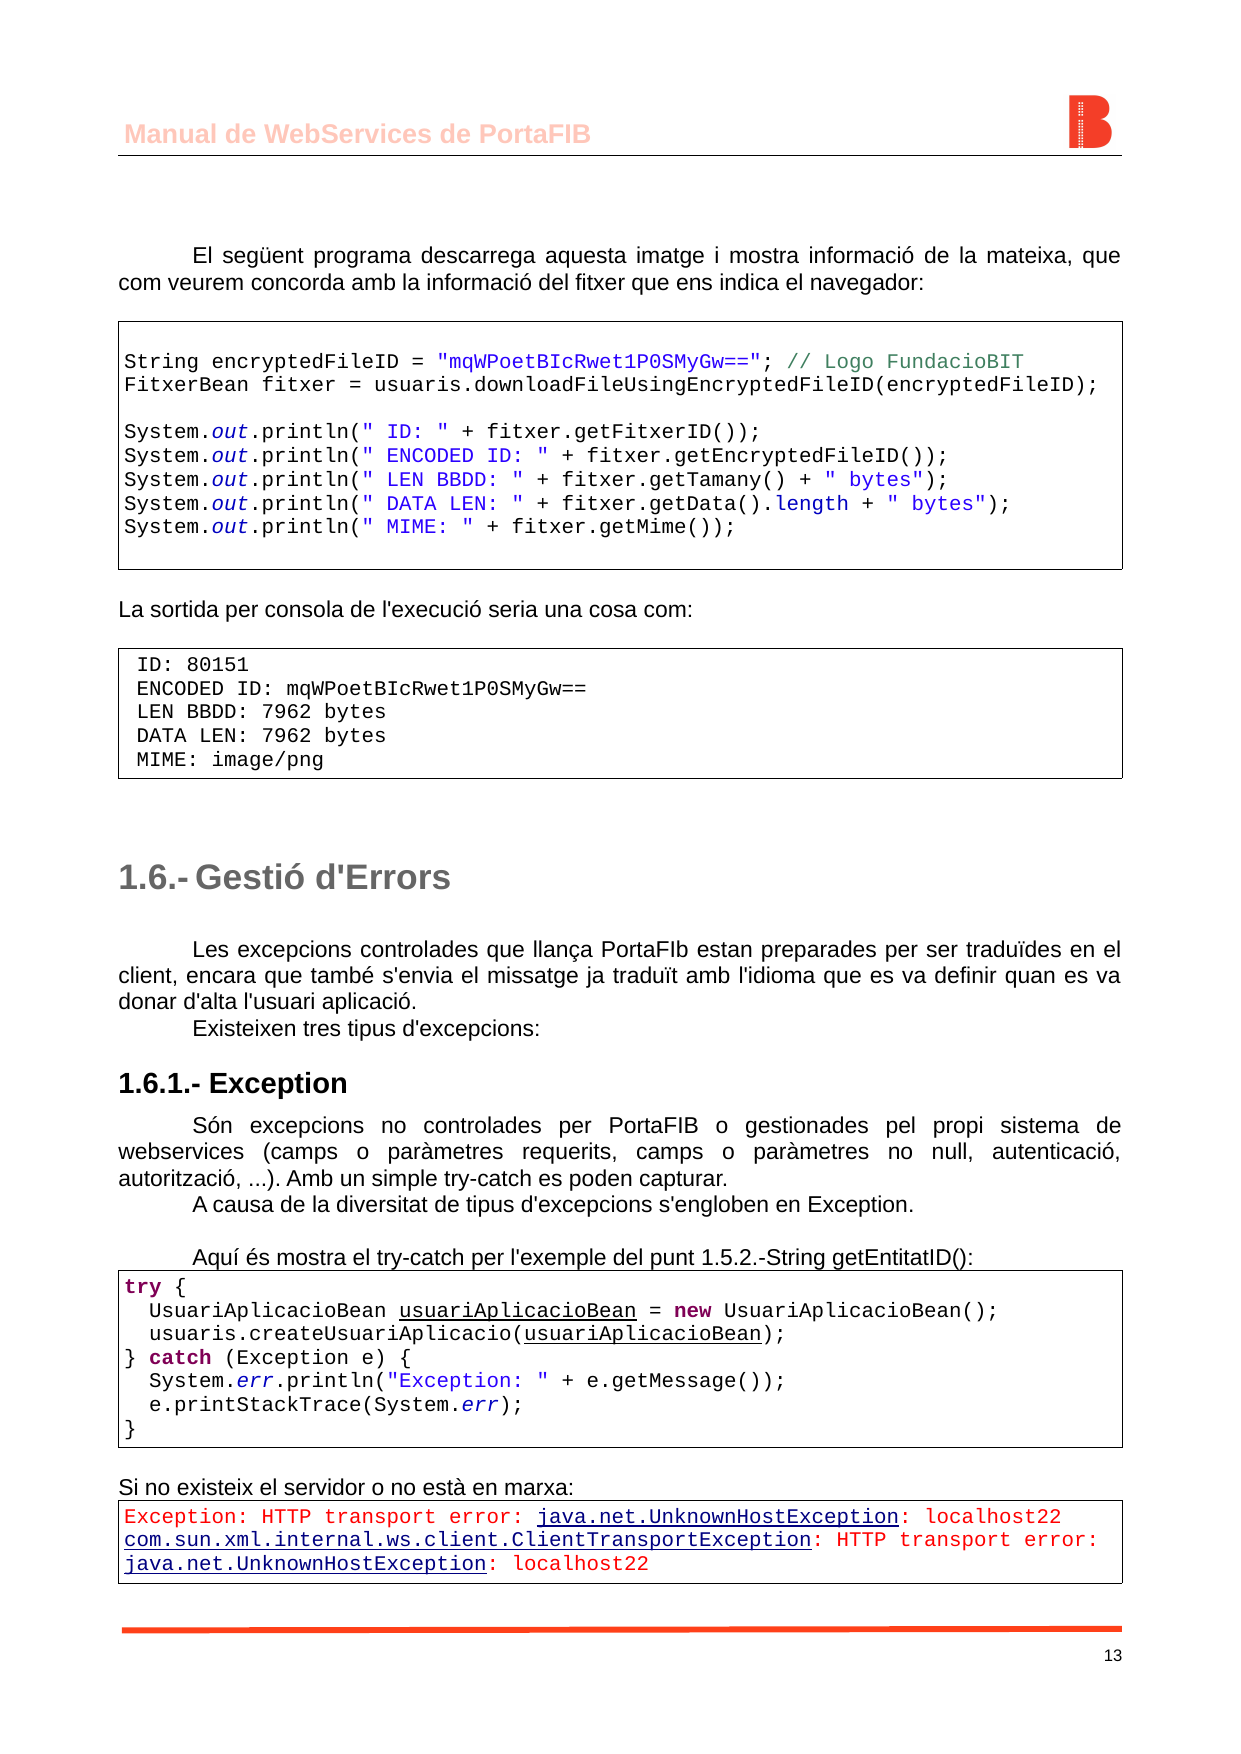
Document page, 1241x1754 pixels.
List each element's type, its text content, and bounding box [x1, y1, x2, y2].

table_header try { UsuariAplicacioBean usuariAplicacioBean = new UsuariAplicacioBean(); usuaris.createUsuariAplicacio(usuariAplicacioBean); } catch (Exception e) { System.err.println("Exception: " + e.getMessage()); e.printStackTrace(System.err); } [119, 1271, 1122, 1447]
text Les excepcions controlades que llança PortaFIb estan preparades per ser traduïdes en el client, encara que també s'envia el missatge ja traduït amb l'idioma que es va definir quan es va donar d'alta l'usuari aplicació. [118, 936, 1122, 1014]
text Són excepcions no controlades per PortaFIB o gestionades pel propi sistema de webservices (camps o paràmetres requerits, camps o paràmetres no null, autenticació, autorització, ...). Amb un simple try-catch es poden capturar. [118, 1112, 1122, 1191]
subtitle Gestió d'Errors [118, 856, 1122, 897]
text La sortida per consola de l'execució seria una cosa com: [118, 596, 1122, 622]
table_header ID: 80151 ENCODED ID: mqWPoetBIcRwet1P0SMyGw== LEN BBDD: 7962 bytes DATA LEN: 7962 bytes MIME: image/png [119, 649, 1122, 778]
text Si no existeix el servidor o no està en marxa: [118, 1474, 1122, 1500]
text A causa de la diversitat de tipus d'excepcions s'engloben en Exception. [118, 1191, 1122, 1217]
table_header Exception: HTTP transport error: java.net.UnknownHostException: localhost22 com.sun.xml.internal.ws.client.ClientTransportException: HTTP transport error: java.net.UnknownHostException: localhost22 [119, 1501, 1122, 1582]
text El següent programa descarrega aquesta imatge i mostra informació de la mateixa, que com veurem concorda amb la informació del fitxer que ens indica el navegador: [118, 242, 1122, 295]
picture [1063, 94, 1117, 150]
subtitle Exception [118, 1066, 1122, 1099]
table_header String encryptedFileID = "mqWPoetBIcRwet1P0SMyGw=="; // Logo FundacioBIT FitxerBean fitxer = usuaris.downloadFileUsingEncryptedFileID(encryptedFileID); System.out.println(" ID: " + fitxer.getFitxerID()); System.out.println(" ENCODED ID: " + fitxer.getEncryptedFileID()); System.out.println(" LEN BBDD: " + fitxer.getTamany() + " bytes"); System.out.println(" DATA LEN: " + fitxer.getData().length + " bytes"); System.out.println(" MIME: " + fitxer.getMime()); [119, 322, 1122, 569]
text Aquí és mostra el try-catch per l'exemple del punt 1.5.2.-String getEntitatID(): [118, 1244, 1122, 1270]
text Existeixen tres tipus d'excepcions: [118, 1014, 1122, 1041]
